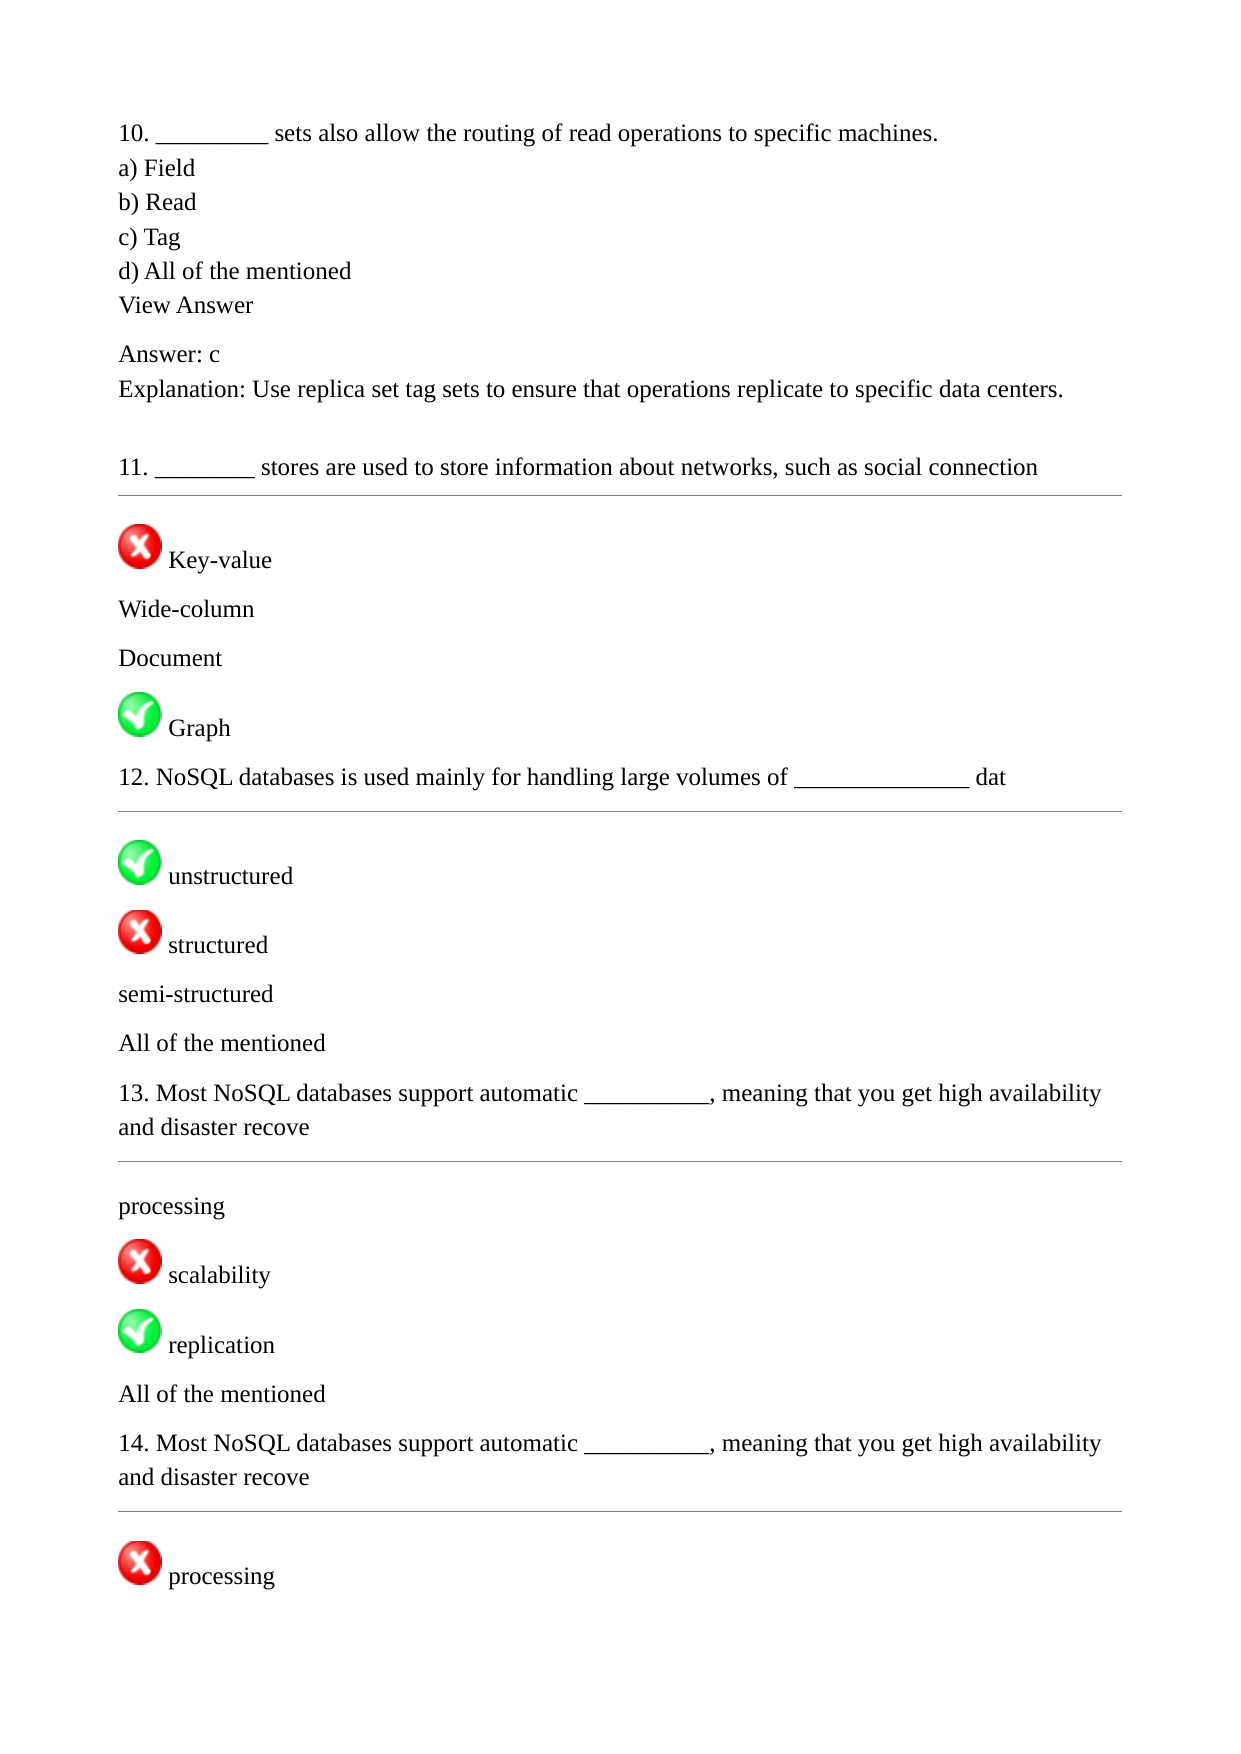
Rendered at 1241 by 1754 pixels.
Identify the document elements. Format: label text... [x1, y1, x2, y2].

text processing [118, 1541, 1122, 1590]
text scalability [118, 1240, 1122, 1289]
picture [118, 1541, 162, 1585]
text Graph [118, 692, 1122, 742]
picture [118, 910, 162, 954]
picture [118, 524, 162, 569]
text unstructured [118, 841, 1122, 890]
text replication [118, 1309, 1122, 1358]
text 11. ________ stores are used to store information about networks, such as social connection [118, 452, 1122, 481]
picture [118, 1309, 162, 1353]
picture [118, 1239, 162, 1284]
text Document [118, 643, 1122, 672]
picture [118, 692, 162, 737]
text 14. Most NoSQL databases support automatic __________, meaning that you get high availability and disaster recove [118, 1428, 1122, 1491]
text 12. NoSQL databases is used mainly for handling large volumes of ______________ dat [118, 762, 1122, 791]
text Key-value [118, 525, 1122, 574]
text processing [118, 1191, 1122, 1219]
text semi-structured [118, 979, 1122, 1008]
text 13. Most NoSQL databases support automatic __________, meaning that you get high availability and disaster recove [118, 1078, 1122, 1141]
text Wide-column [118, 594, 1122, 623]
text All of the mentioned [118, 1028, 1122, 1057]
picture [118, 840, 162, 885]
text Answer: c Explanation: Use replica set tag sets to ensure that operations replicate to specific data centers. [118, 339, 1122, 403]
text structured [118, 910, 1122, 959]
text 10. _________ sets also allow the routing of read operations to specific machines. a) Field b) Read c) Tag d) All of the mentioned View Answer [118, 118, 1122, 319]
text All of the mentioned [118, 1379, 1122, 1407]
